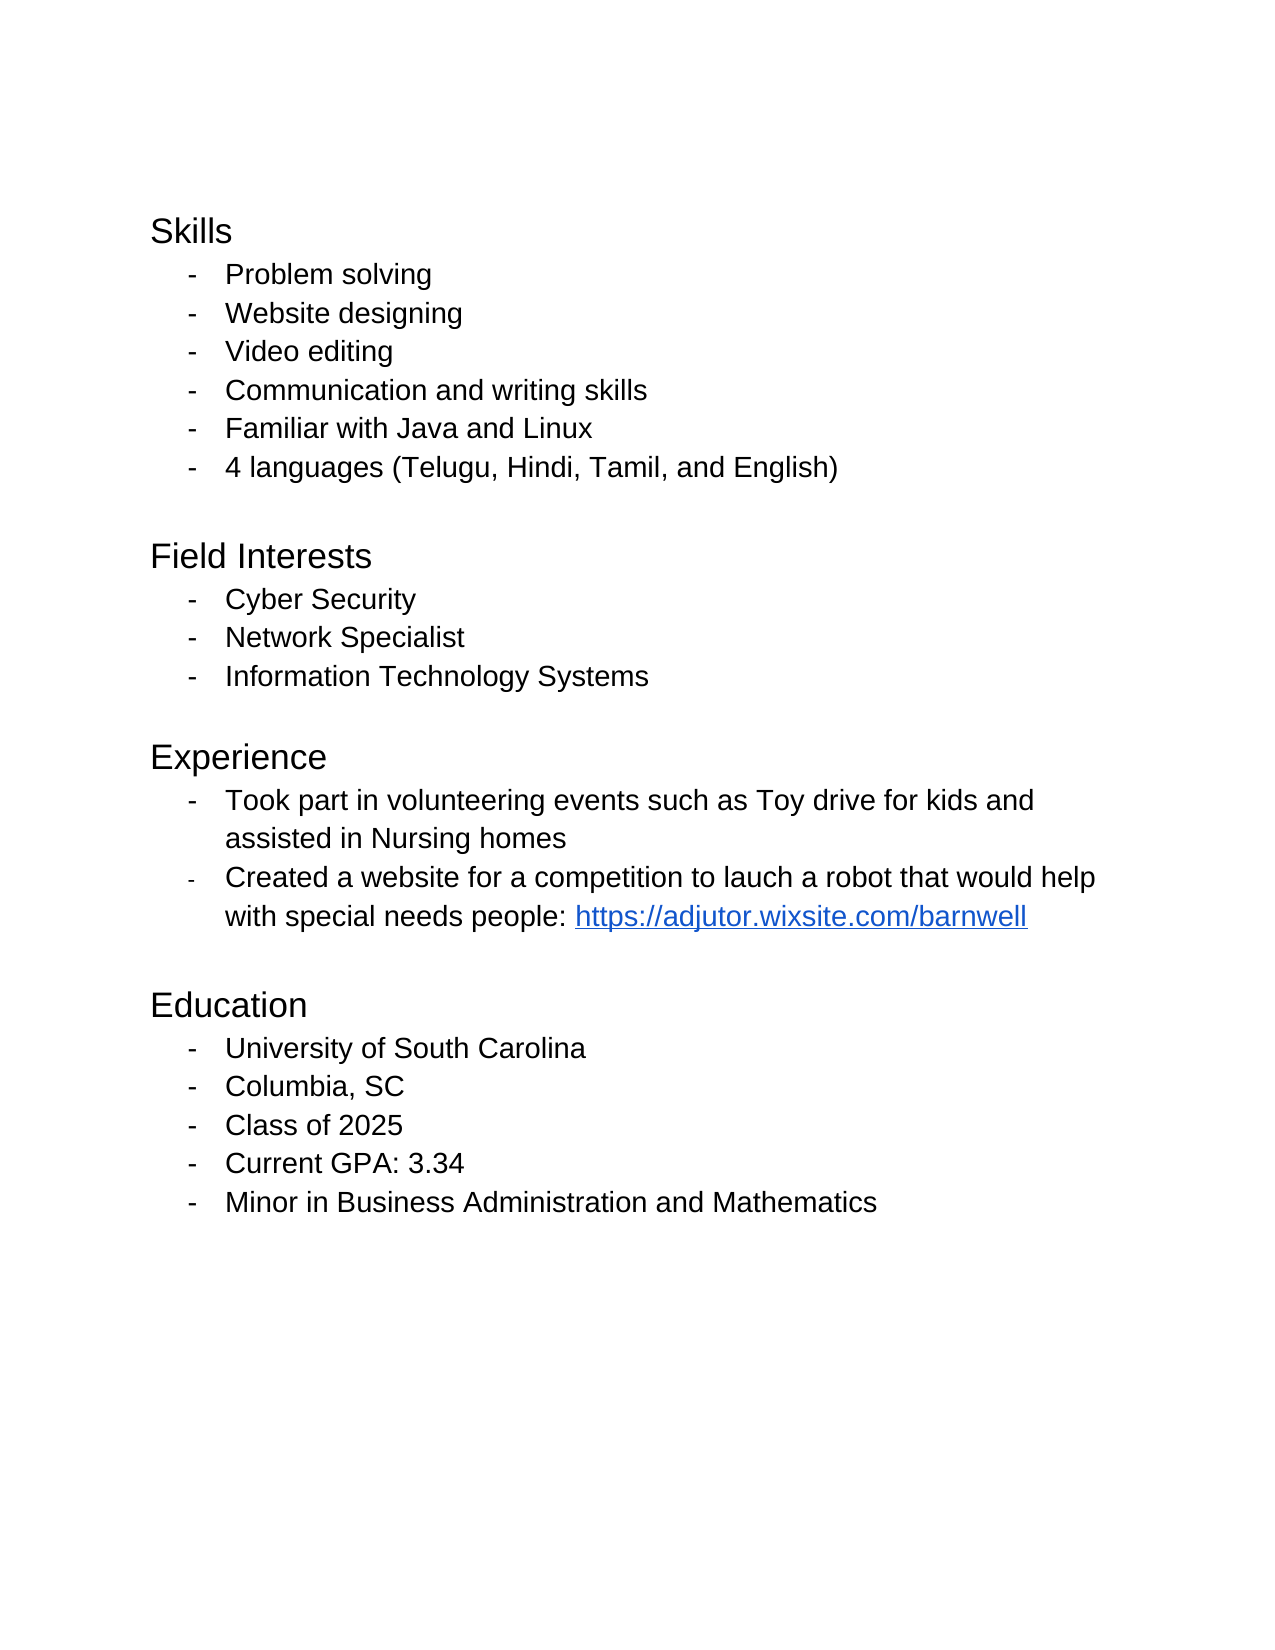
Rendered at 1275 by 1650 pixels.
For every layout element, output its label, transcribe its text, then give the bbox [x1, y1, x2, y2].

list Network Specialist [187, 621, 1125, 654]
list Information Technology Systems [187, 659, 1125, 693]
text Skills [150, 210, 1125, 251]
list Problem solving [187, 257, 1125, 291]
list Took part in volunteering events such as Toy drive for kids and assisted in Nursing homes [187, 783, 1125, 855]
text Experience [150, 736, 1125, 777]
list Current GPA: 3.34 [187, 1146, 1125, 1180]
list Communication and writing skills [187, 373, 1125, 406]
list Familiar with Java and Linux [187, 411, 1125, 445]
text Field Interests [150, 535, 1125, 576]
list Created a website for a competition to lauch a robot that would help with special needs people: https://adjutor.wixsite.com/barnwell [187, 860, 1125, 932]
list 4 languages (Telugu, Hindi, Tamil, and English) [187, 450, 1125, 483]
list Video editing [187, 334, 1125, 368]
list University of South Carolina [187, 1031, 1125, 1064]
list Columbia, SC [187, 1069, 1125, 1103]
list Website designing [187, 296, 1125, 329]
list Class of 2025 [187, 1108, 1125, 1141]
list Minor in Business Administration and Mathematics [187, 1185, 1125, 1218]
text Education [150, 984, 1125, 1024]
list Cyber Security [187, 582, 1125, 616]
